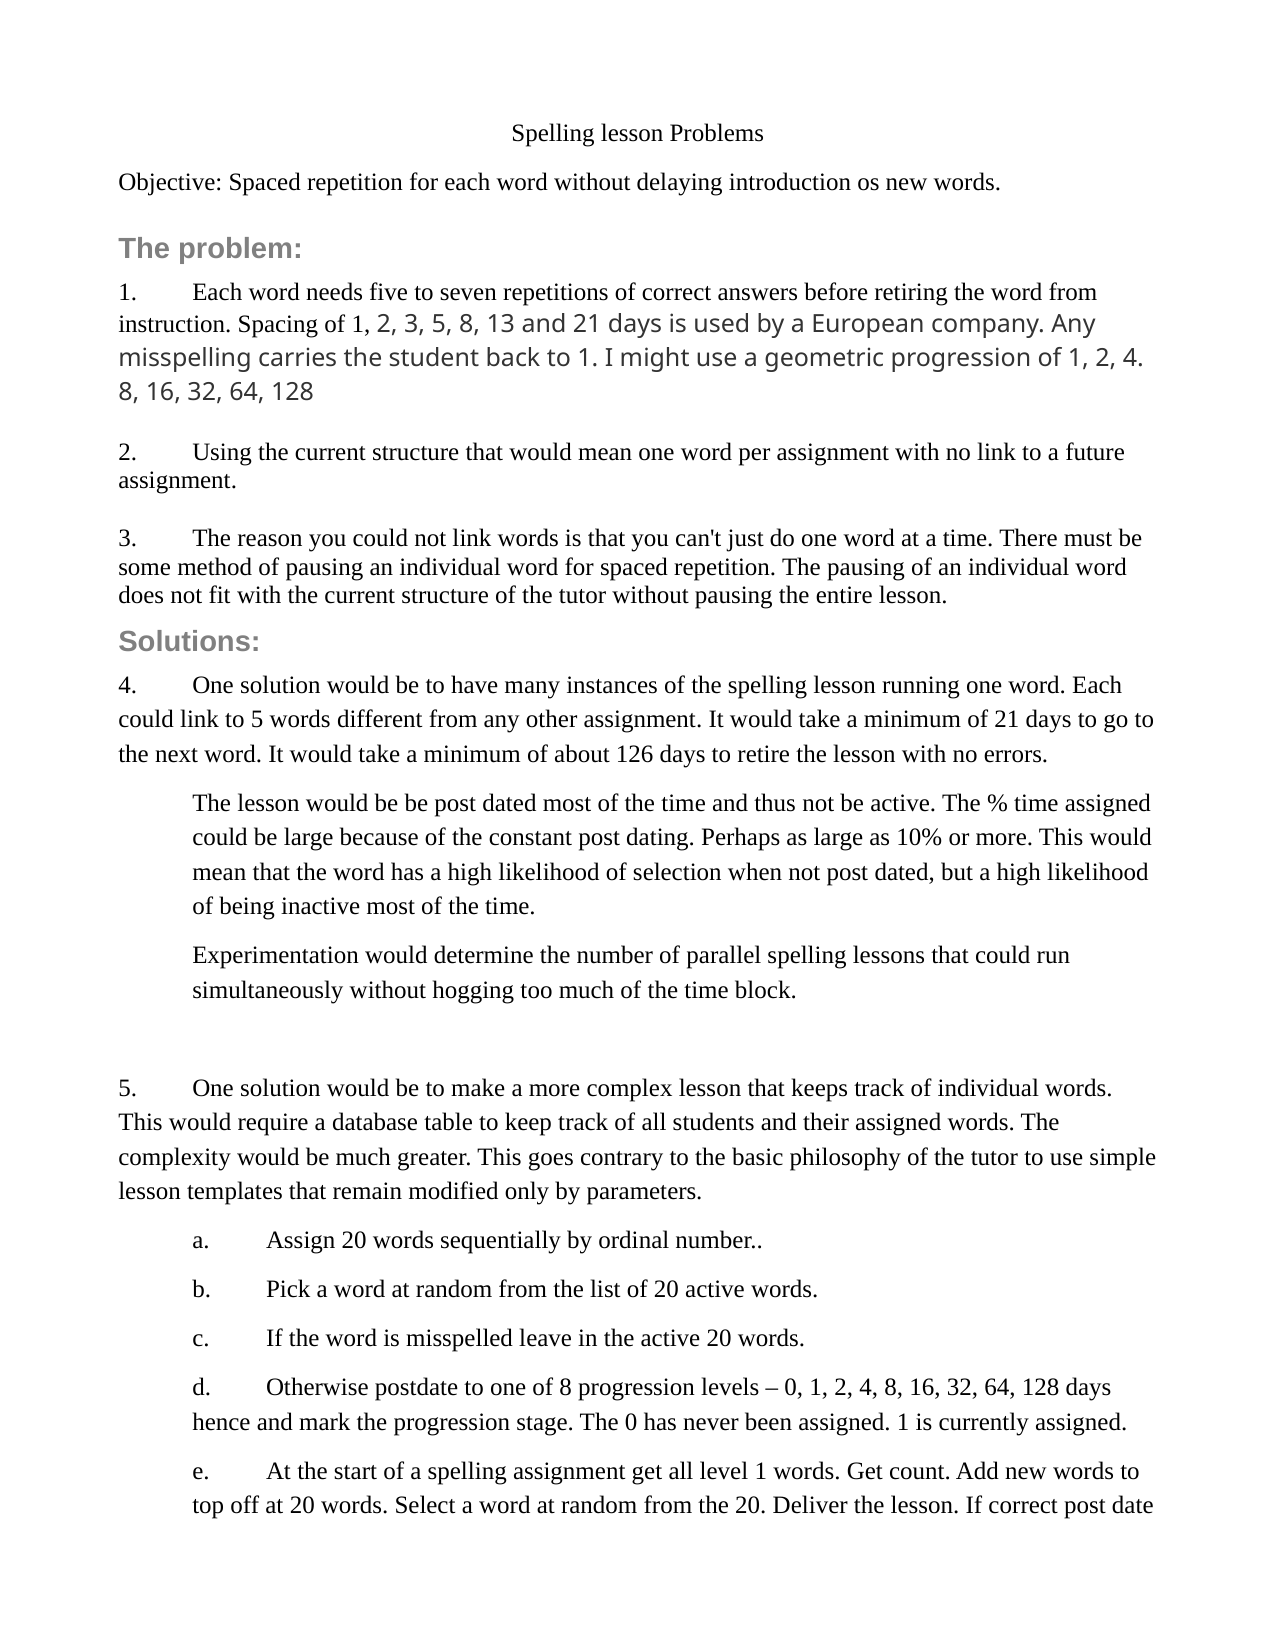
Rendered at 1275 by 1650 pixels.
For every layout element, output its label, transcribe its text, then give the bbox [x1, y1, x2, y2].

text Experimentation would determine the number of parallel spelling lessons that could run simultaneously without hogging too much of the time block. [192, 940, 1157, 1003]
text The lesson would be be post dated most of the time and thus not be active. The % time assigned could be large because of the constant post dating. Perhaps as large as 10% or more. This would mean that the word has a high likelihood of selection when not post dated, but a high likelihood of being inactive most of the time. [192, 788, 1157, 920]
text c. If the word is misspelled leave in the active 20 words. [192, 1323, 1157, 1352]
text d. Otherwise postdate to one of 8 progression levels – 0, 1, 2, 4, 8, 16, 32, 64, 128 days hence and mark the progression stage. The 0 has never been assigned. 1 is currently assigned. [192, 1372, 1157, 1436]
text 3. The reason you could not link words is that you can't just do one word at a time. There must be some method of pausing an individual word for spaced repetition. The pausing of an individual word does not fit with the current structure of the tutor without pausing the entire lesson. [118, 523, 1157, 609]
text 5. One solution would be to make a more complex lesson that keeps track of individual words. This would require a database table to keep track of all students and their assigned words. The complexity would be much greater. This goes contrary to the basic philosophy of the tutor to use simple lesson templates that remain modified only by parameters. [118, 1073, 1157, 1205]
text e. At the start of a spelling assignment get all level 1 words. Get count. Add new words to top off at 20 words. Select a word at random from the 20. Deliver the lesson. If correct post date [192, 1456, 1157, 1519]
text Objective: Spaced repetition for each word without delaying introduction os new words. [118, 167, 1157, 196]
subtitle The problem: [118, 231, 1157, 264]
text b. Pick a word at random from the list of 20 active words. [192, 1274, 1157, 1303]
subtitle Solutions: [118, 624, 1157, 657]
text 1. Each word needs five to seven repetitions of correct answers before retiring the word from instruction. Spacing of 1, 2, 3, 5, 8, 13 and 21 days is used by a European company. Any misspelling carries the student back to 1. I might use a geometric progression of 1, 2, 4. 8, 16, 32, 64, 128 [118, 277, 1157, 408]
text Spelling lesson Problems [118, 118, 1157, 147]
text 2. Using the current structure that would mean one word per assignment with no link to a future assignment. [118, 437, 1157, 494]
text 4. One solution would be to have many instances of the spelling lesson running one word. Each could link to 5 words different from any other assignment. It would take a minimum of 21 days to go to the next word. It would take a minimum of about 126 days to retire the lesson with no errors. [118, 670, 1157, 767]
text a. Assign 20 words sequentially by ordinal number.. [192, 1225, 1157, 1254]
